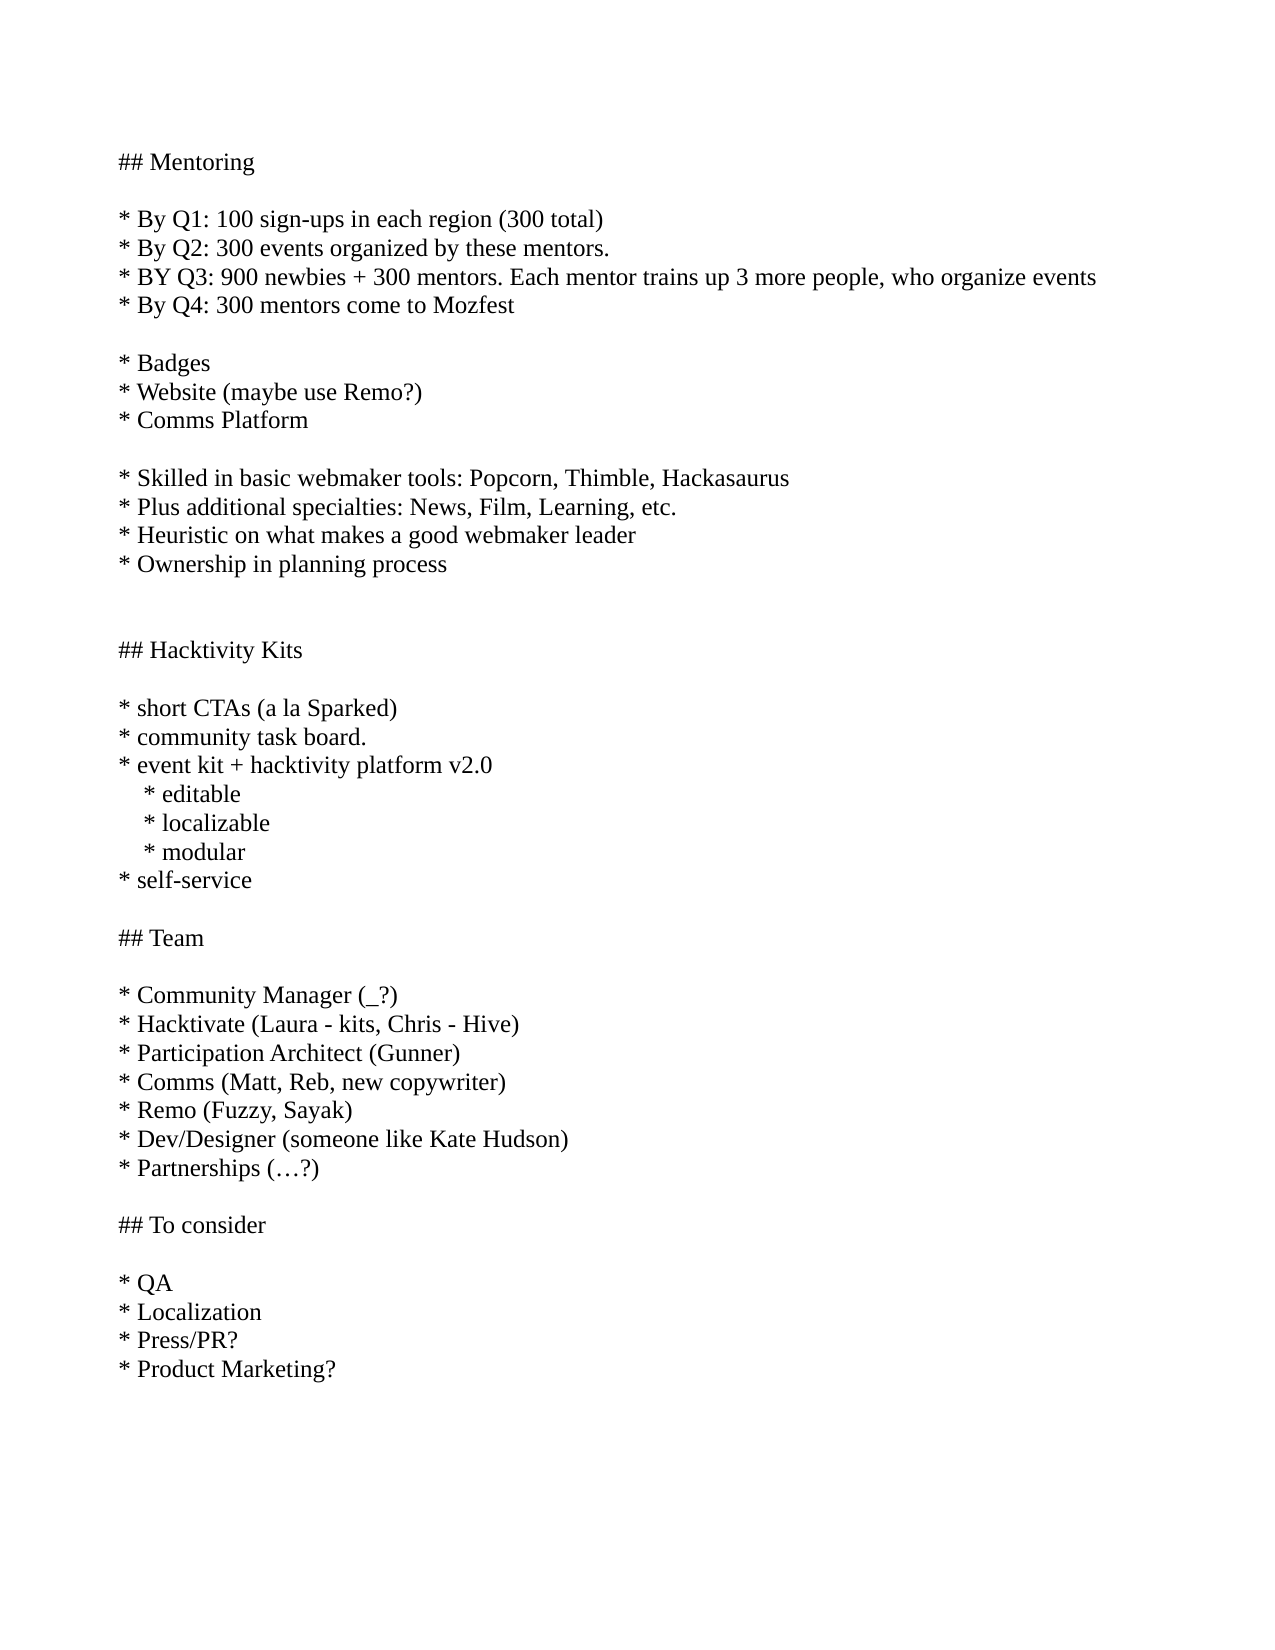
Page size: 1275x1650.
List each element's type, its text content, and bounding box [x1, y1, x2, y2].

text * self-service [118, 866, 1157, 894]
text * BY Q3: 900 newbies + 300 mentors. Each mentor trains up 3 more people, who organize events [118, 262, 1157, 291]
text * event kit + hacktivity platform v2.0 [118, 751, 1157, 779]
text * By Q1: 100 sign-ups in each region (300 total) [118, 204, 1157, 233]
text * Website (maybe use Remo?) [118, 377, 1157, 406]
text * Heuristic on what makes a good webmaker leader [118, 521, 1157, 549]
text * Community Manager (_?) [118, 981, 1157, 1009]
text * Comms (Matt, Reb, new copywriter) [118, 1067, 1157, 1096]
text * Press/PR? [118, 1326, 1157, 1354]
text * modular [118, 837, 1157, 866]
text ## Team [118, 923, 1157, 952]
text * localizable [118, 808, 1157, 837]
text * Plus additional specialties: News, Film, Learning, etc. [118, 492, 1157, 521]
text * Hacktivate (Laura - kits, Chris - Hive) [118, 1009, 1157, 1038]
text * Dev/Designer (someone like Kate Hudson) [118, 1124, 1157, 1153]
text * QA [118, 1268, 1157, 1297]
text * short CTAs (a la Sparked) [118, 693, 1157, 722]
text * Ownership in planning process [118, 549, 1157, 578]
text ## To consider [118, 1211, 1157, 1239]
text ## Mentoring [118, 147, 1157, 176]
text * By Q2: 300 events organized by these mentors. [118, 233, 1157, 262]
text * editable [118, 779, 1157, 808]
text * Partnerships (…?) [118, 1153, 1157, 1182]
text * Product Marketing? [118, 1354, 1157, 1383]
text * Participation Architect (Gunner) [118, 1038, 1157, 1067]
text * Comms Platform [118, 406, 1157, 434]
text * Badges [118, 348, 1157, 377]
text * Remo (Fuzzy, Sayak) [118, 1096, 1157, 1124]
text * Skilled in basic webmaker tools: Popcorn, Thimble, Hackasaurus [118, 463, 1157, 492]
text ## Hacktivity Kits [118, 636, 1157, 664]
text * By Q4: 300 mentors come to Mozfest [118, 291, 1157, 319]
text * Localization [118, 1297, 1157, 1326]
text * community task board. [118, 722, 1157, 751]
